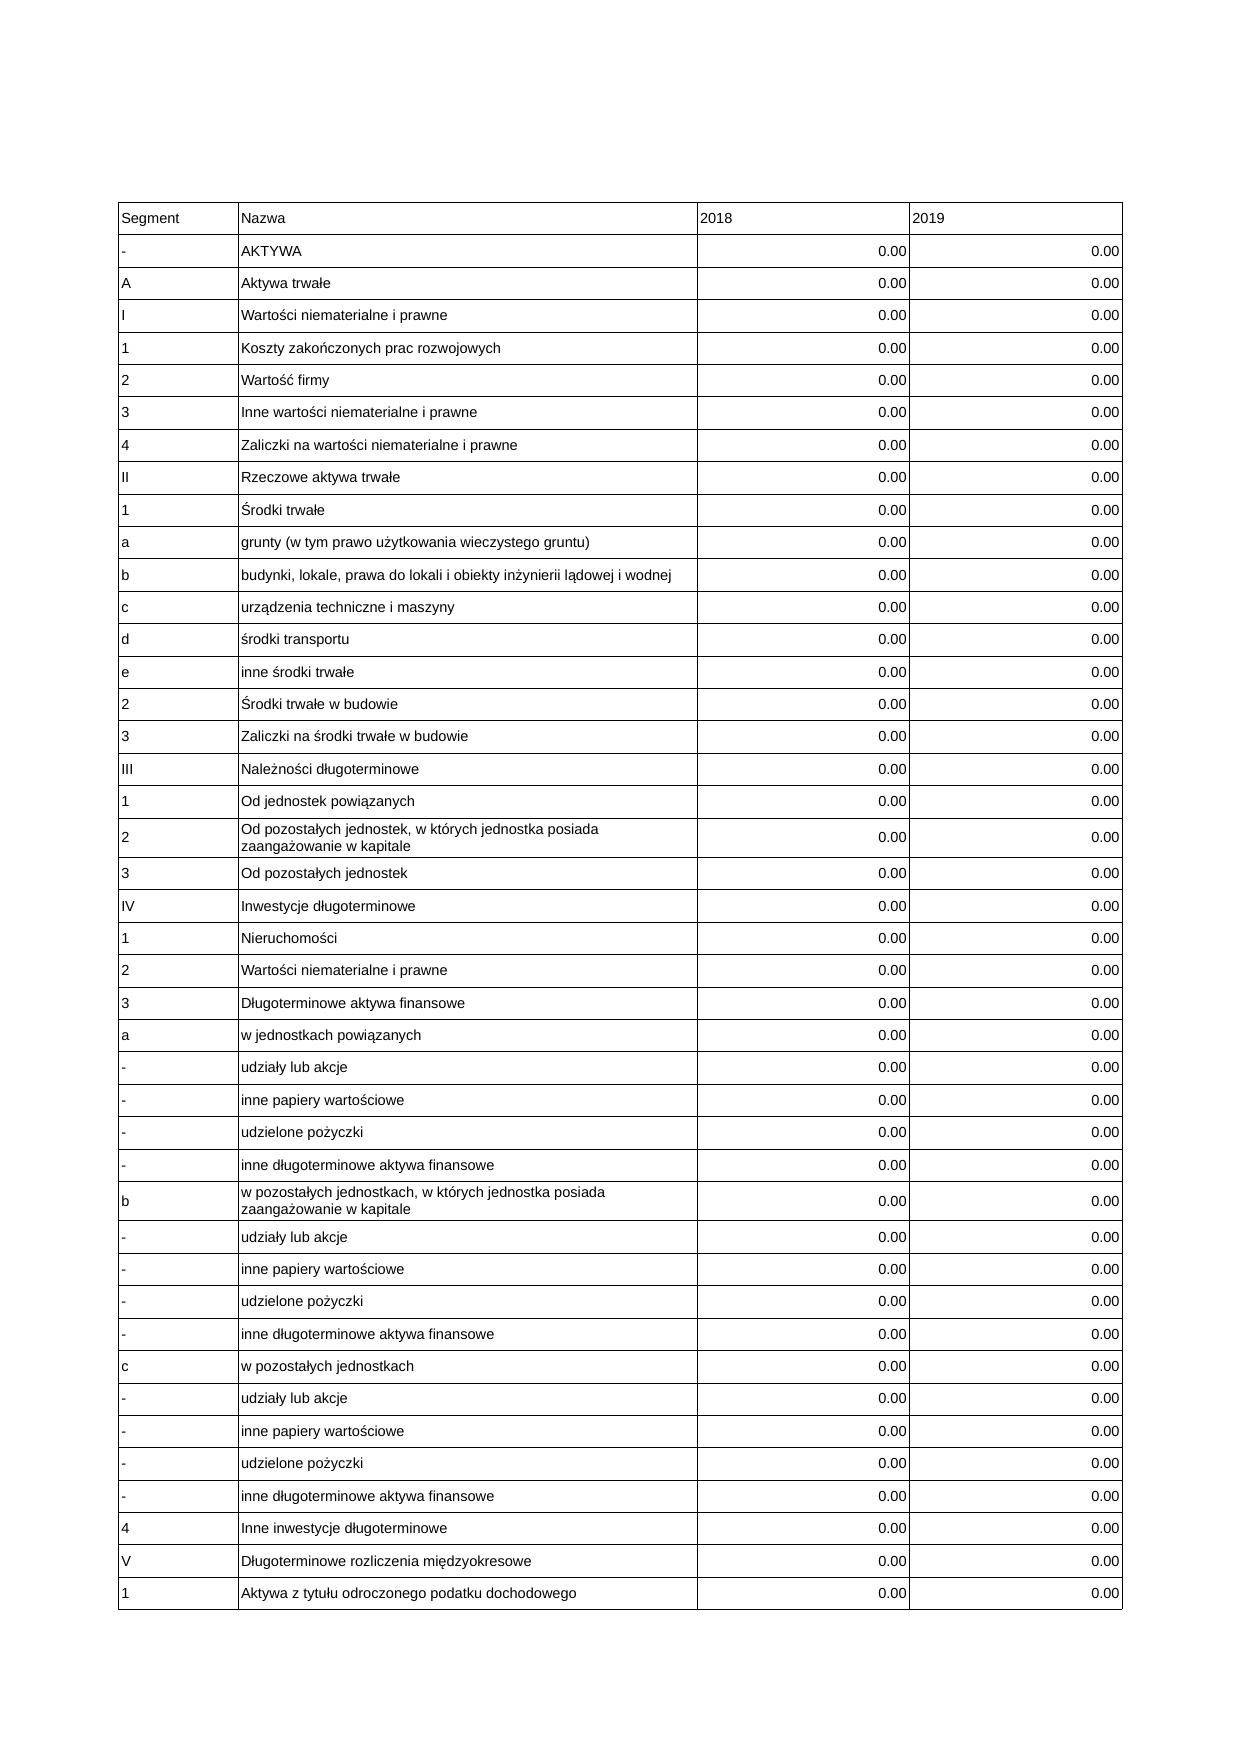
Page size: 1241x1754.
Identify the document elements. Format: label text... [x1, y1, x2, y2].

table_cell Koszty zakończonych prac rozwojowych [239, 333, 697, 364]
table_cell 0,00 [698, 1221, 909, 1253]
table_cell c [119, 592, 238, 623]
table_cell 0,00 [698, 592, 909, 623]
table_cell 4 [119, 1513, 238, 1544]
table_cell 0,00 [698, 819, 909, 857]
table_cell 0,00 [910, 462, 1122, 493]
table_cell 0,00 [698, 657, 909, 688]
table_cell 2 [119, 955, 238, 987]
table_cell Nieruchomości [239, 923, 697, 954]
table_cell 0,00 [698, 365, 909, 396]
table_cell 0,00 [698, 559, 909, 591]
table_cell 0,00 [910, 624, 1122, 656]
table_cell 0,00 [698, 1182, 909, 1220]
table_cell Inne wartości niematerialne i prawne [239, 397, 697, 429]
table_cell 0,00 [698, 754, 909, 785]
table_cell 0,00 [910, 858, 1122, 889]
table_cell 0,00 [910, 235, 1122, 267]
table_cell 0,00 [910, 1286, 1122, 1318]
table_cell w jednostkach powiązanych [239, 1020, 697, 1051]
table_cell 0,00 [698, 1319, 909, 1350]
table_cell Wartości niematerialne i prawne [239, 300, 697, 332]
table_cell 0,00 [910, 890, 1122, 922]
table_cell Inne inwestycje długoterminowe [239, 1513, 697, 1544]
table_cell 0,00 [910, 333, 1122, 364]
table_cell 0,00 [910, 1319, 1122, 1350]
table_cell A [119, 268, 238, 299]
table_cell Od pozostałych jednostek, w których jednostka posiada zaangażowanie w kapitale [239, 819, 697, 857]
table_cell 0,00 [910, 495, 1122, 526]
table_cell 0,00 [698, 955, 909, 987]
table_cell - [119, 1416, 238, 1447]
table_cell AKTYWA [239, 235, 697, 267]
table_cell inne papiery wartościowe [239, 1254, 697, 1285]
table_cell 0,00 [910, 430, 1122, 461]
table_cell 0,00 [910, 1448, 1122, 1479]
table_cell 0,00 [910, 955, 1122, 987]
table_cell 1 [119, 495, 238, 526]
table_cell Należności długoterminowe [239, 754, 697, 785]
table_cell b [119, 1182, 238, 1220]
table_cell 2 [119, 689, 238, 720]
table_cell 0,00 [698, 1117, 909, 1148]
table_cell 0,00 [698, 858, 909, 889]
table_cell 0,00 [698, 1545, 909, 1577]
table_cell 0,00 [698, 1384, 909, 1415]
table_cell Wartość firmy [239, 365, 697, 396]
table_cell 0,00 [910, 721, 1122, 753]
table_cell - [119, 1052, 238, 1084]
table_cell 0,00 [910, 1052, 1122, 1084]
table_cell - [119, 235, 238, 267]
table_cell 0,00 [698, 397, 909, 429]
table_cell Aktywa z tytułu odroczonego podatku dochodowego [239, 1578, 697, 1609]
table_cell 3 [119, 721, 238, 753]
table_cell 1 [119, 1578, 238, 1609]
table_cell 0,00 [698, 527, 909, 558]
table_cell 0,00 [910, 689, 1122, 720]
table_cell 0,00 [910, 1117, 1122, 1148]
table_cell inne środki trwałe [239, 657, 697, 688]
table_cell IV [119, 890, 238, 922]
table_cell - [119, 1254, 238, 1285]
table_cell 0,00 [910, 754, 1122, 785]
table_cell 0,00 [698, 923, 909, 954]
table_cell Wartości niematerialne i prawne [239, 955, 697, 987]
table_cell I [119, 300, 238, 332]
table_cell 0,00 [910, 1020, 1122, 1051]
table_cell 0,00 [910, 1416, 1122, 1447]
table_cell 4 [119, 430, 238, 461]
table_cell 1 [119, 923, 238, 954]
table_cell 0,00 [698, 495, 909, 526]
table_cell 0,00 [910, 1254, 1122, 1285]
table_cell Aktywa trwałe [239, 268, 697, 299]
table_cell 0,00 [698, 1578, 909, 1609]
table_cell 0,00 [698, 1150, 909, 1181]
table_cell 0,00 [698, 786, 909, 817]
table_cell 0,00 [910, 559, 1122, 591]
table_cell 0,00 [698, 1448, 909, 1479]
table_cell c [119, 1351, 238, 1382]
table_cell 0,00 [910, 1182, 1122, 1220]
table_cell 0,00 [910, 1351, 1122, 1382]
table_cell 0,00 [698, 1052, 909, 1084]
table_cell w pozostałych jednostkach [239, 1351, 697, 1382]
table_cell Środki trwałe w budowie [239, 689, 697, 720]
table_cell 0,00 [910, 527, 1122, 558]
table_cell Inwestycje długoterminowe [239, 890, 697, 922]
table_cell inne papiery wartościowe [239, 1085, 697, 1116]
table_cell - [119, 1221, 238, 1253]
table_cell udzielone pożyczki [239, 1448, 697, 1479]
table_cell 0,00 [698, 1286, 909, 1318]
table_cell 3 [119, 858, 238, 889]
table_cell - [119, 1319, 238, 1350]
table_cell Długoterminowe aktywa finansowe [239, 988, 697, 1019]
table_cell - [119, 1384, 238, 1415]
table_cell 0,00 [698, 1416, 909, 1447]
table_cell b [119, 559, 238, 591]
table_cell Długoterminowe rozliczenia międzyokresowe [239, 1545, 697, 1577]
table_cell 0,00 [698, 1085, 909, 1116]
table_cell grunty (w tym prawo użytkowania wieczystego gruntu) [239, 527, 697, 558]
table_cell 0,00 [910, 1384, 1122, 1415]
table_cell - [119, 1286, 238, 1318]
table_cell inne długoterminowe aktywa finansowe [239, 1150, 697, 1181]
table_cell 0,00 [698, 462, 909, 493]
table_cell 0,00 [910, 1545, 1122, 1577]
table_cell 0,00 [910, 1513, 1122, 1544]
table_cell 0,00 [910, 300, 1122, 332]
table_cell 0,00 [910, 365, 1122, 396]
table_cell - [119, 1085, 238, 1116]
table_cell a [119, 1020, 238, 1051]
table_cell 0,00 [698, 721, 909, 753]
table_cell 0,00 [698, 689, 909, 720]
table_cell 0,00 [910, 1578, 1122, 1609]
table_cell 0,00 [910, 786, 1122, 817]
table_cell 0,00 [698, 235, 909, 267]
table_cell 2 [119, 819, 238, 857]
table_cell 0,00 [910, 1221, 1122, 1253]
table_cell 0,00 [910, 397, 1122, 429]
table_header Segment [119, 203, 238, 234]
table_cell Zaliczki na środki trwałe w budowie [239, 721, 697, 753]
table_cell V [119, 1545, 238, 1577]
table_cell - [119, 1150, 238, 1181]
table_header 2019 [910, 203, 1122, 234]
table_cell 1 [119, 786, 238, 817]
table_cell 3 [119, 397, 238, 429]
table_cell 0,00 [698, 624, 909, 656]
table_cell inne długoterminowe aktywa finansowe [239, 1319, 697, 1350]
table_cell 1 [119, 333, 238, 364]
table_cell - [119, 1117, 238, 1148]
table_cell II [119, 462, 238, 493]
table_cell udzielone pożyczki [239, 1286, 697, 1318]
table_cell Od jednostek powiązanych [239, 786, 697, 817]
table_cell 0,00 [698, 333, 909, 364]
table_header Nazwa [239, 203, 697, 234]
table_cell a [119, 527, 238, 558]
table_cell Środki trwałe [239, 495, 697, 526]
table_cell 0,00 [910, 592, 1122, 623]
table_cell - [119, 1481, 238, 1512]
table_cell udziały lub akcje [239, 1052, 697, 1084]
table_cell 0,00 [698, 1481, 909, 1512]
table_cell 0,00 [698, 430, 909, 461]
table_cell 0,00 [910, 1481, 1122, 1512]
table_cell 3 [119, 988, 238, 1019]
table_cell 0,00 [910, 1150, 1122, 1181]
table_cell udzielone pożyczki [239, 1117, 697, 1148]
table_cell środki transportu [239, 624, 697, 656]
table_cell - [119, 1448, 238, 1479]
table_cell 0,00 [698, 1254, 909, 1285]
table_cell Zaliczki na wartości niematerialne i prawne [239, 430, 697, 461]
table_cell 0,00 [910, 988, 1122, 1019]
table_cell urządzenia techniczne i maszyny [239, 592, 697, 623]
table_header 2018 [698, 203, 909, 234]
table_cell d [119, 624, 238, 656]
table_cell 0,00 [698, 268, 909, 299]
table_cell Rzeczowe aktywa trwałe [239, 462, 697, 493]
table_cell budynki, lokale, prawa do lokali i obiekty inżynierii lądowej i wodnej [239, 559, 697, 591]
table_cell 0,00 [698, 1351, 909, 1382]
table_cell 0,00 [910, 923, 1122, 954]
table_cell 0,00 [698, 1020, 909, 1051]
table_cell e [119, 657, 238, 688]
table_cell udziały lub akcje [239, 1384, 697, 1415]
table_cell 0,00 [698, 988, 909, 1019]
table_cell w pozostałych jednostkach, w których jednostka posiada zaangażowanie w kapitale [239, 1182, 697, 1220]
table_cell 0,00 [698, 1513, 909, 1544]
table_cell 0,00 [910, 268, 1122, 299]
table_cell inne papiery wartościowe [239, 1416, 697, 1447]
table_cell 0,00 [698, 300, 909, 332]
table_cell 0,00 [698, 890, 909, 922]
table_cell Od pozostałych jednostek [239, 858, 697, 889]
table_cell 0,00 [910, 1085, 1122, 1116]
table_cell 2 [119, 365, 238, 396]
table_cell udziały lub akcje [239, 1221, 697, 1253]
table_cell 0,00 [910, 819, 1122, 857]
table_cell 0,00 [910, 657, 1122, 688]
table_cell inne długoterminowe aktywa finansowe [239, 1481, 697, 1512]
table_cell III [119, 754, 238, 785]
